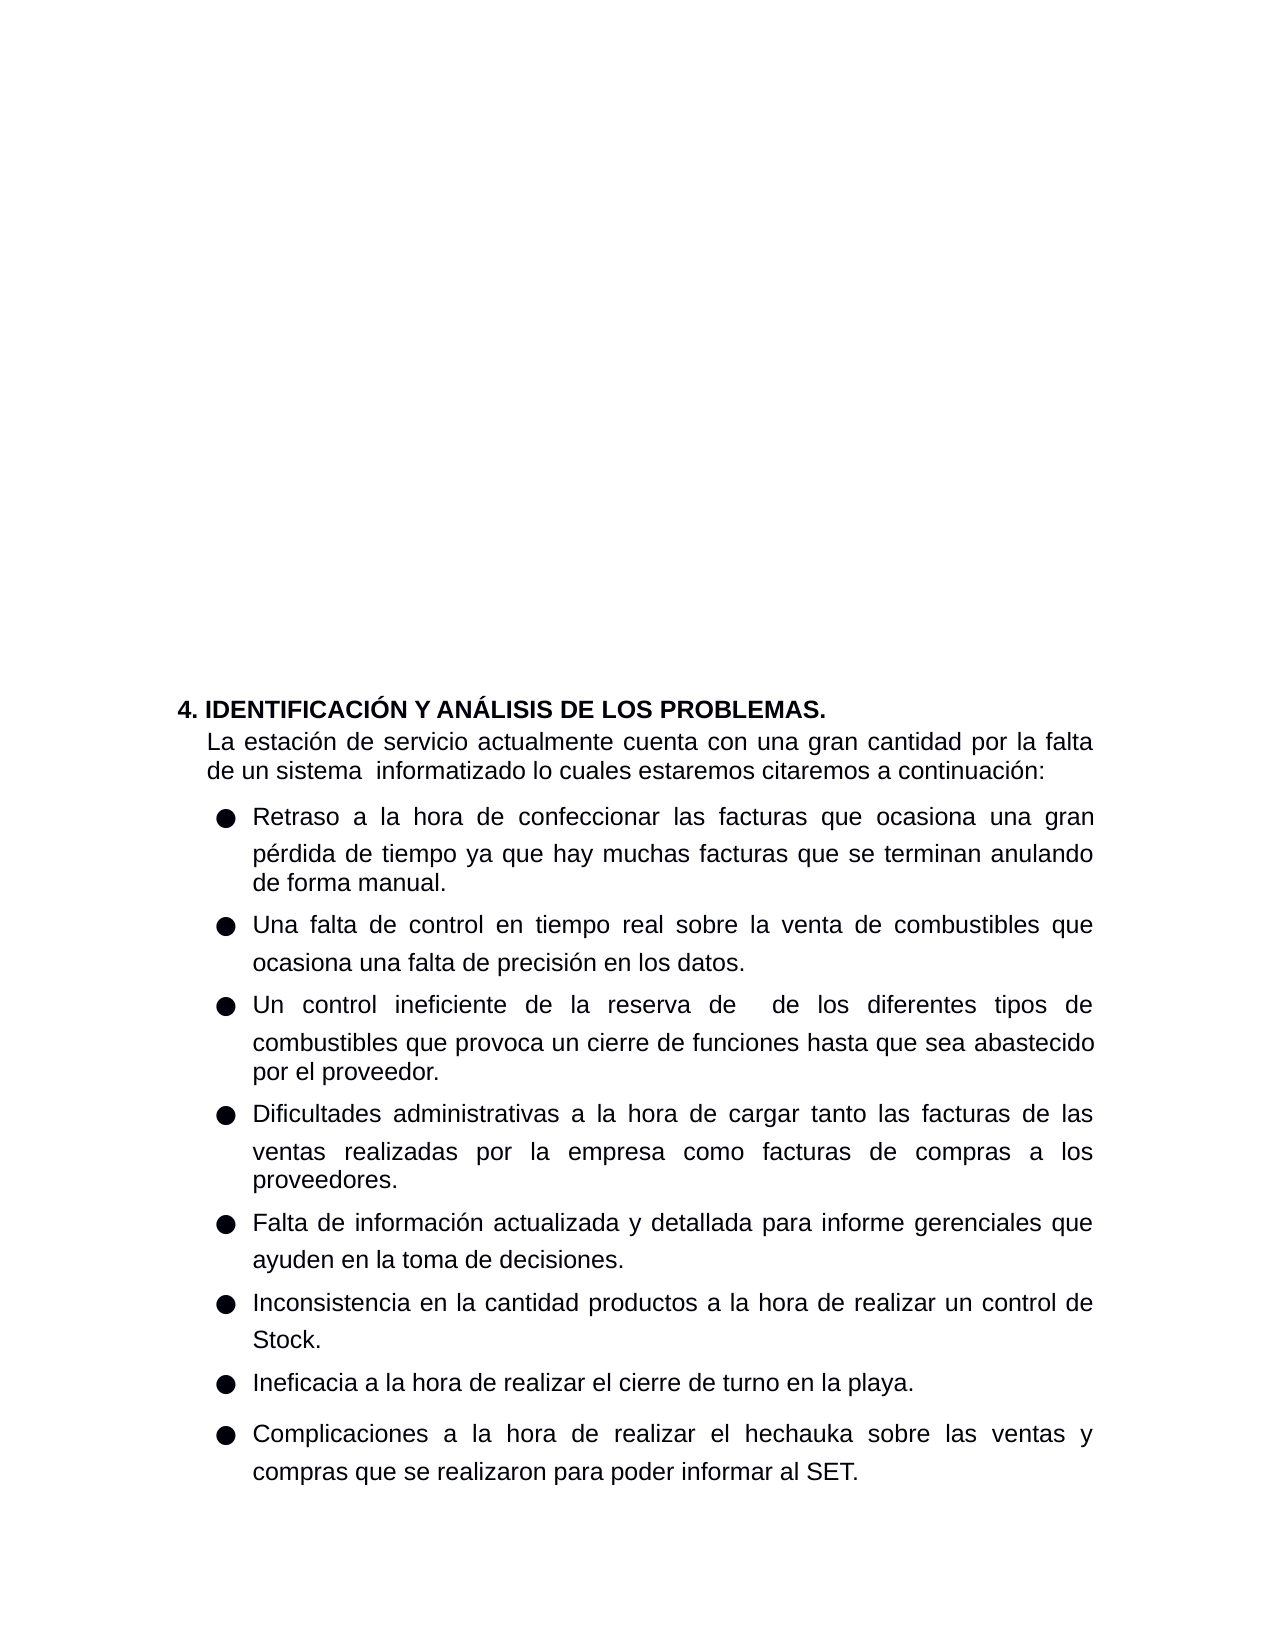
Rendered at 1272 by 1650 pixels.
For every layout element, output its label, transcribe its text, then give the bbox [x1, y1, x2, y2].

list Inconsistencia en la cantidad productos a la hora de realizar un control de Stock. [215, 1273, 1095, 1353]
list Un control ineficiente de la reserva de de los diferentes tipos de combustibles que provoca un cierre de funciones hasta que sea abastecido por el proveedor. [215, 975, 1095, 1084]
list Una falta de control en tiempo real sobre la venta de combustibles que ocasiona una falta de precisión en los datos. [215, 895, 1095, 975]
text 4. IDENTIFICACIÓN Y ANÁLISIS DE LOS PROBLEMAS. [177, 694, 1095, 724]
list Retraso a la hora de confeccionar las facturas que ocasiona una gran pérdida de tiempo ya que hay muchas facturas que se terminan anulando de forma manual. [215, 788, 1095, 895]
list Ineficacia a la hora de realizar el cierre de turno en la playa. [215, 1353, 1095, 1404]
text La estación de servicio actualmente cuenta con una gran cantidad por la falta de un sistema informatizado lo cuales estaremos citaremos a continuación: [207, 727, 1095, 785]
list Dificultades administrativas a la hora de cargar tanto las facturas de las ventas realizadas por la empresa como facturas de compras a los proveedores. [215, 1084, 1095, 1193]
list Falta de información actualizada y detallada para informe gerenciales que ayuden en la toma de decisiones. [215, 1193, 1095, 1273]
list Complicaciones a la hora de realizar el hechauka sobre las ventas y compras que se realizaron para poder informar al SET. [215, 1404, 1095, 1485]
